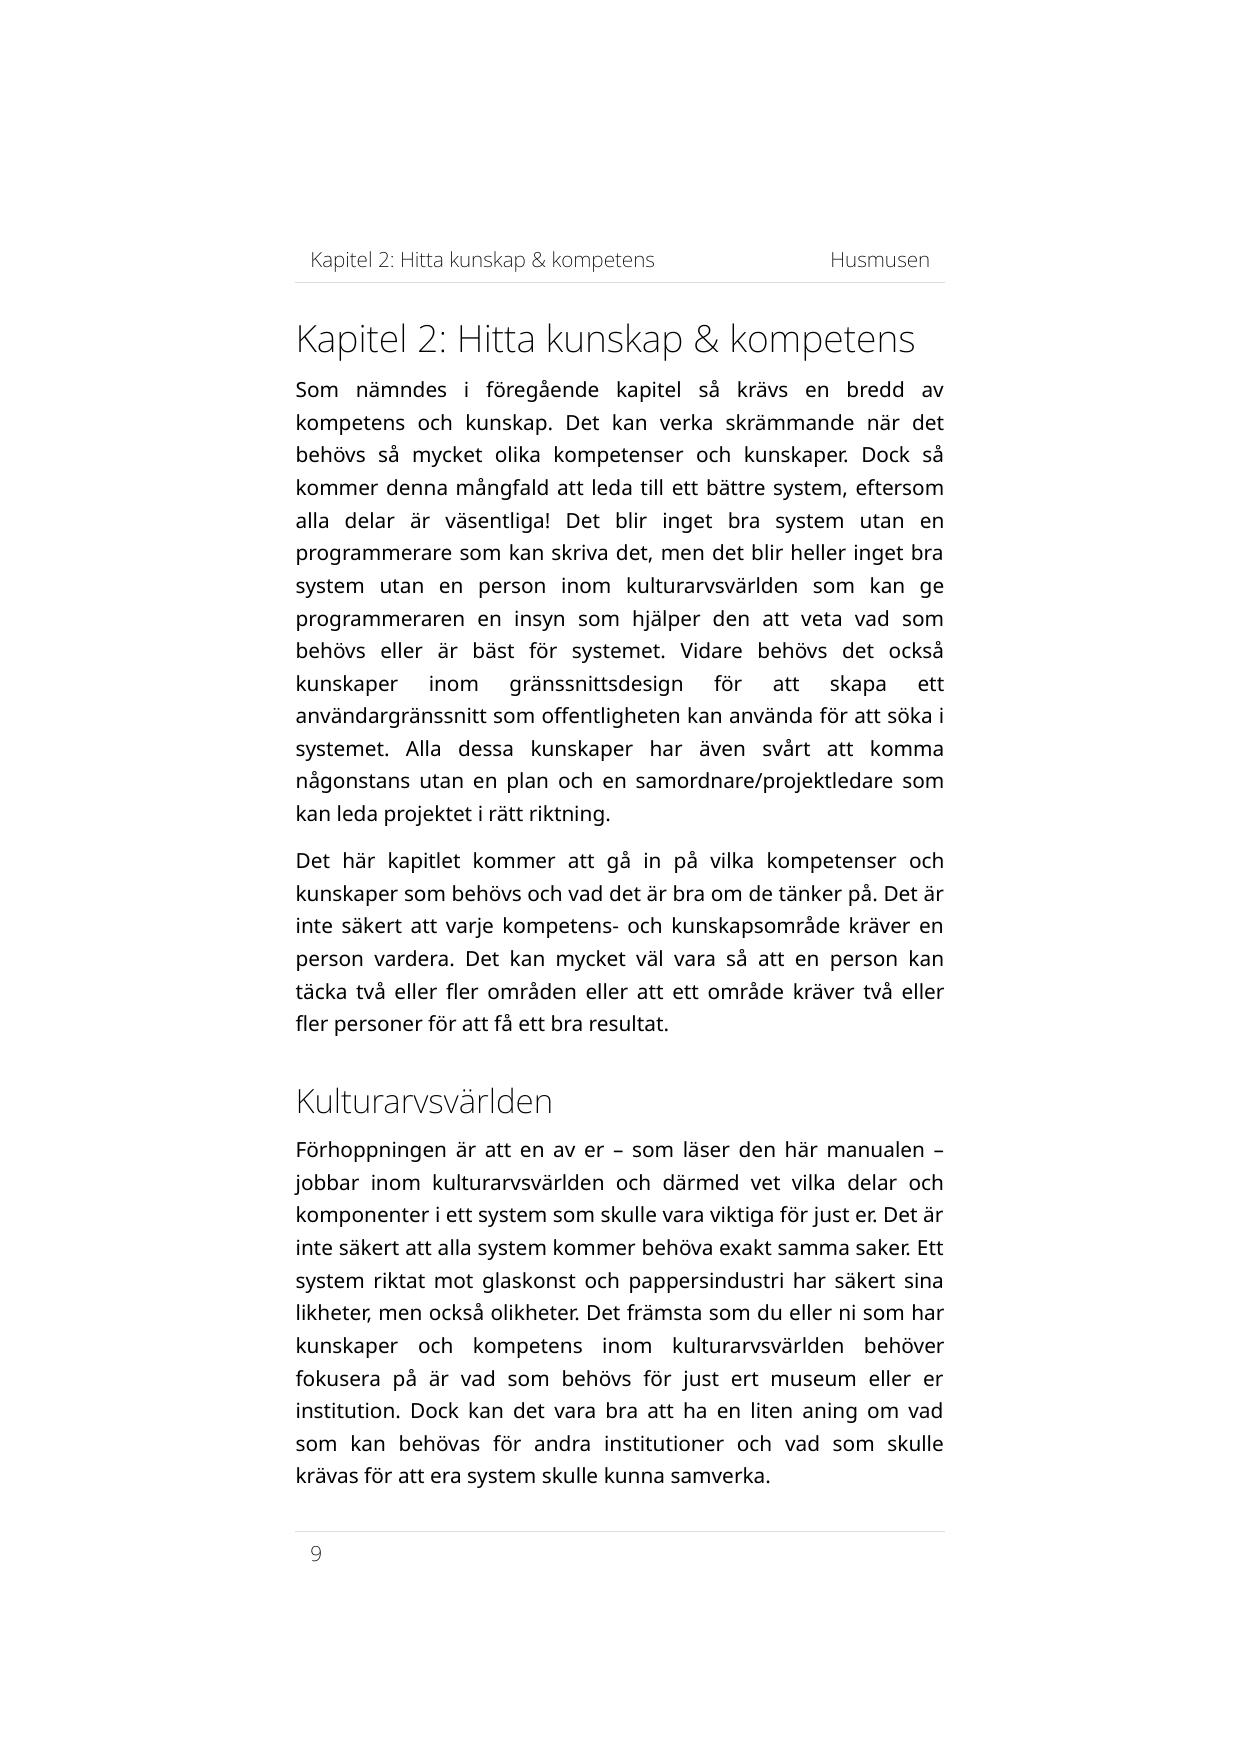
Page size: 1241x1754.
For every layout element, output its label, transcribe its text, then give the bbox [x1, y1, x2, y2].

text Det här kapitlet kommer att gå in på vilka kompetenser och kunskaper som behövs och vad det är bra om de tänker på. Det är inte säkert att varje kompetens- och kunskapsområde kräver en person vardera. Det kan mycket väl vara så att en person kan täcka två eller fler områden eller att ett område kräver två eller fler personer för att få ett bra resultat. [295, 846, 945, 1038]
text Förhoppningen är att en av er – som läser den här manualen – jobbar inom kulturarvsvärlden och därmed vet vilka delar och komponenter i ett system som skulle vara viktiga för just er. Det är inte säkert att alla system kommer behöva exakt samma saker. Ett system riktat mot glaskonst och pappersindustri har säkert sina likheter, men också olikheter. Det främsta som du eller ni som har kunskaper och kompetens inom kulturarvsvärlden behöver fokusera på är vad som behövs för just ert museum eller er institution. Dock kan det vara bra att ha en liten aning om vad som kan behövas för andra institutioner och vad som skulle krävas för att era system skulle kunna samverka. [295, 1135, 945, 1490]
subtitle Kulturarvsvärlden [295, 1077, 945, 1123]
text Som nämndes i föregående kapitel så krävs en bredd av kompetens och kunskap. Det kan verka skrämmande när det behövs så mycket olika kompetenser och kunskaper. Dock så kommer denna mångfald att leda till ett bättre system, eftersom alla delar är väsentliga! Det blir inget bra system utan en programmerare som kan skriva det, men det blir heller inget bra system utan en person inom kulturarvsvärlden som kan ge programmeraren en insyn som hjälper den att veta vad som behövs eller är bäst för systemet. Vidare behövs det också kunskaper inom gränssnittsdesign för att skapa ett användargränssnitt som offentligheten kan använda för att söka i systemet. Alla dessa kunskaper har även svårt att komma någonstans utan en plan och en samordnare/projektledare som kan leda projektet i rätt riktning. [295, 375, 945, 828]
subtitle Kapitel 2: Hitta kunskap & kompetens [295, 312, 945, 363]
